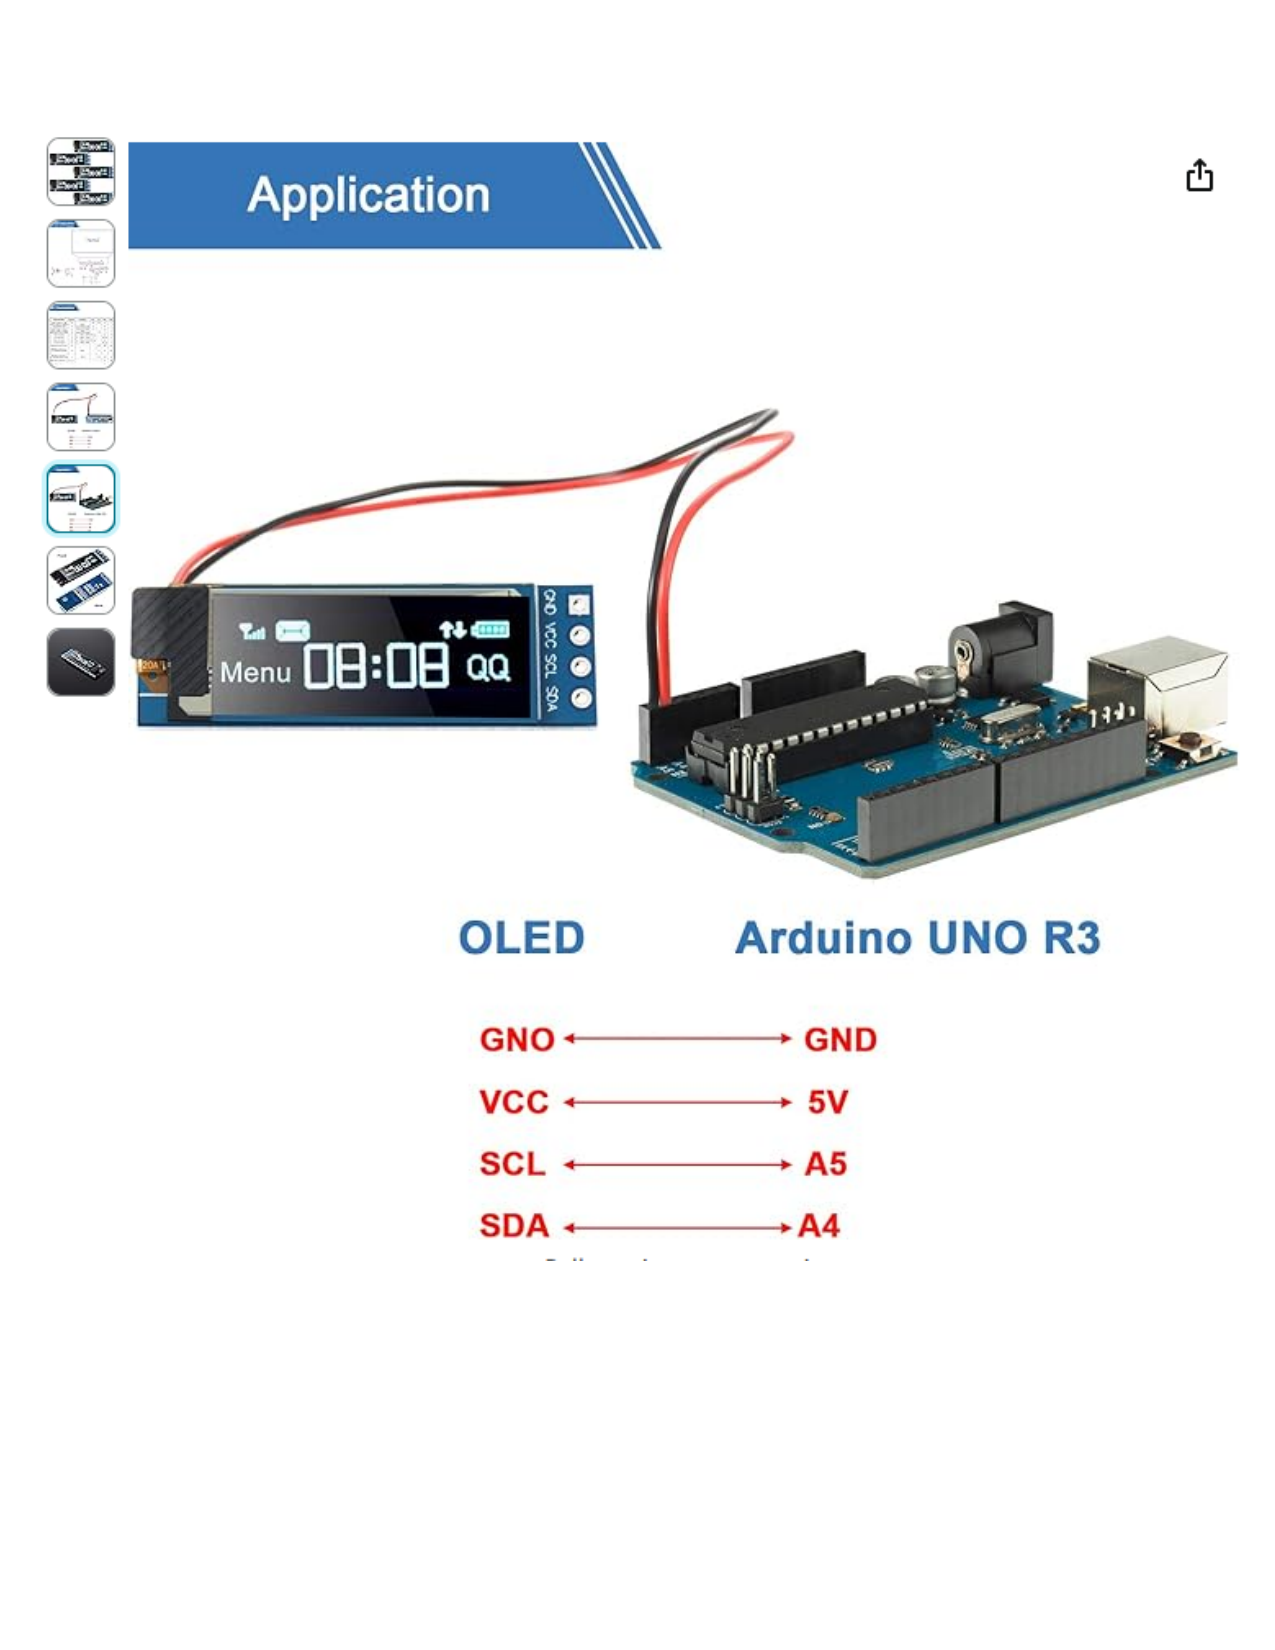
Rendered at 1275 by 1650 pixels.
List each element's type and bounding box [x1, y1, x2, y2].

picture [29, 118, 1246, 1261]
